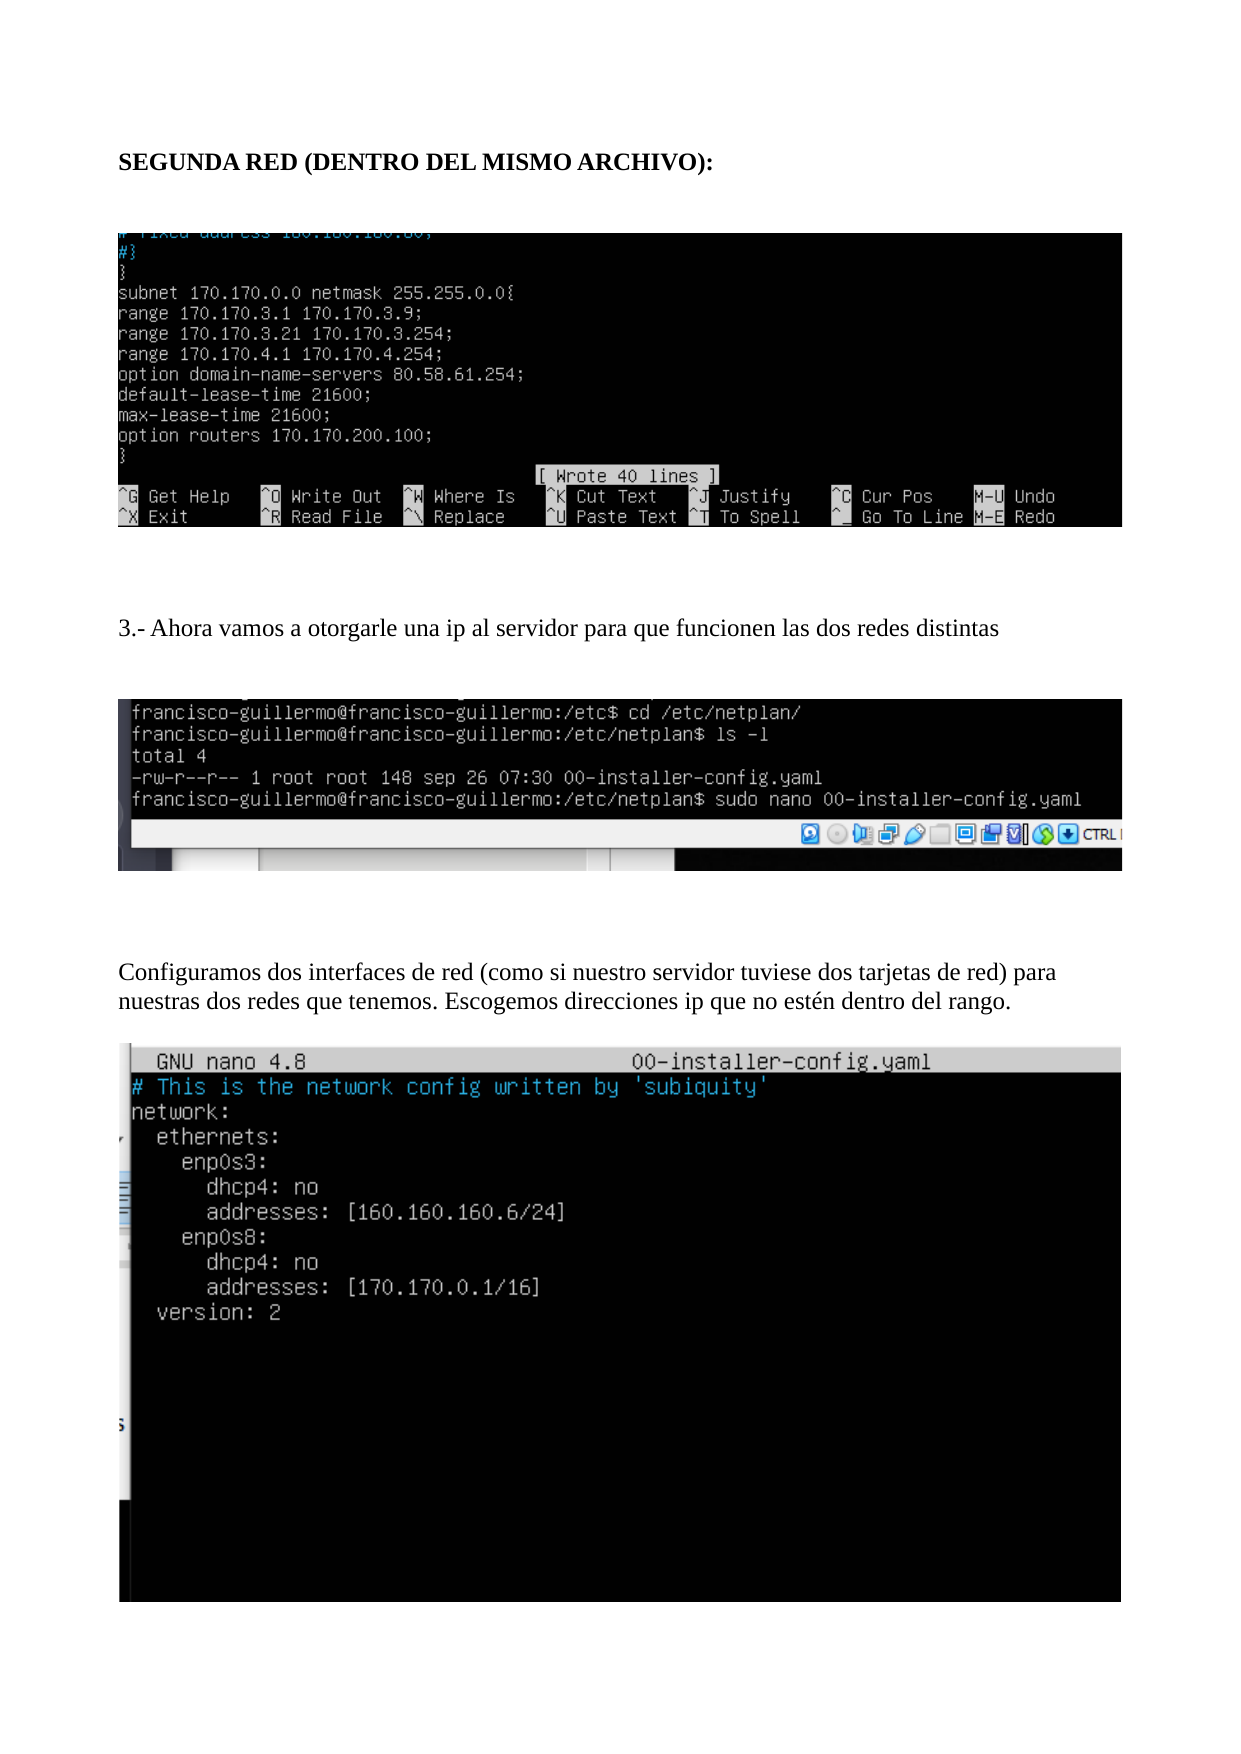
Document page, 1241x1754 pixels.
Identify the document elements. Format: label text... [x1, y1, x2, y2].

text SEGUNDA RED (DENTRO DEL MISMO ARCHIVO): [118, 147, 1122, 176]
picture [119, 1043, 1121, 1602]
picture [118, 699, 1123, 871]
text Configuramos dos interfaces de red (como si nuestro servidor tuviese dos tarjetas de red) para nuestras dos redes que tenemos. Escogemos direcciones ip que no estén dentro del rango. [118, 957, 1122, 1014]
text 3.- Ahora vamos a otorgarle una ip al servidor para que funcionen las dos redes distintas [118, 613, 1122, 642]
picture [118, 233, 1123, 527]
